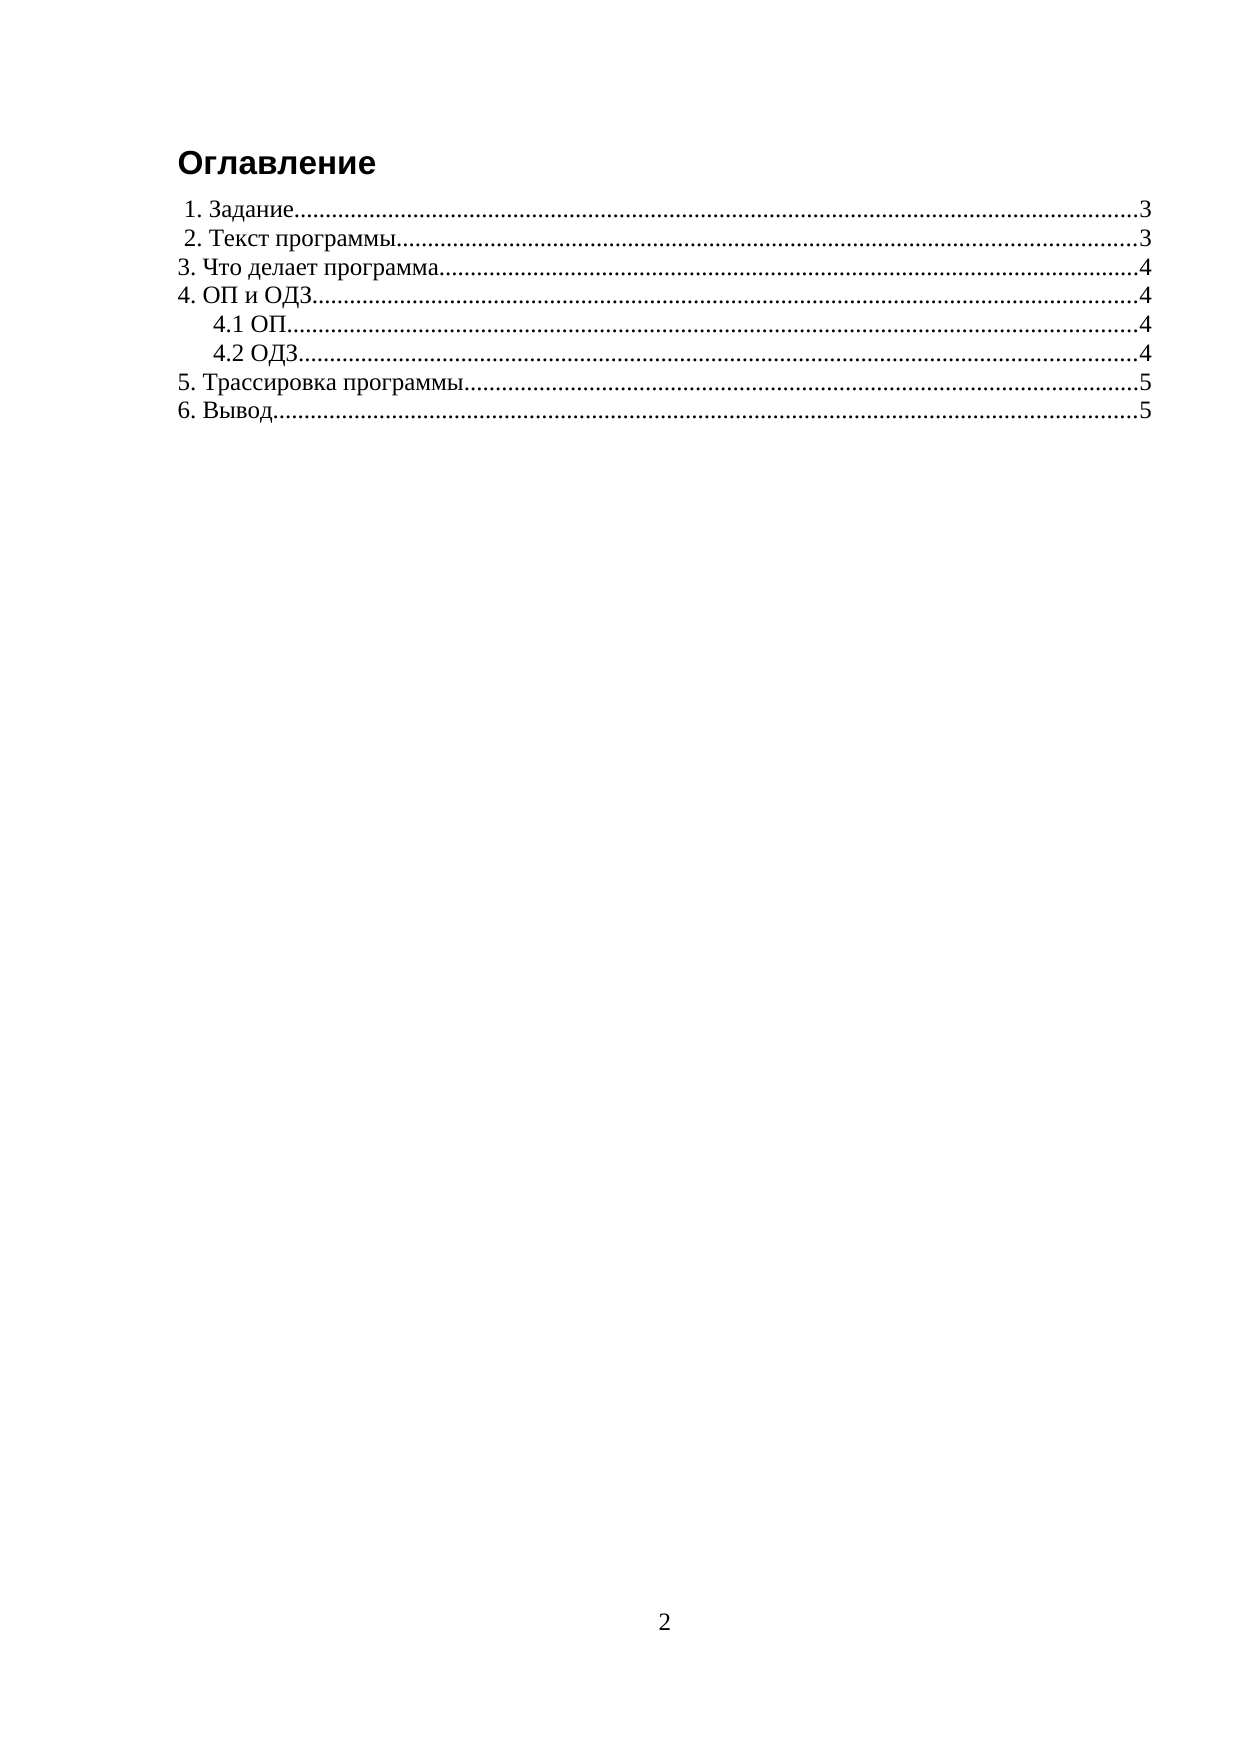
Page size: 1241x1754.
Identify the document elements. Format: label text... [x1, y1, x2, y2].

text 5. Трассировка программы 5 [177, 367, 1152, 395]
text 4.2 ОДЗ 4 [207, 338, 1152, 367]
text Оглавление [177, 143, 1152, 182]
text 4.1 ОП 4 [207, 309, 1152, 338]
text 4. ОП и ОДЗ 4 [177, 280, 1152, 309]
text 3. Что делает программа 4 [177, 252, 1152, 280]
text ​ 2. Текст программы 3 [177, 223, 1152, 252]
text ​ 1. Задание 3 [177, 194, 1152, 223]
text 6. Вывод 5 [177, 395, 1152, 424]
